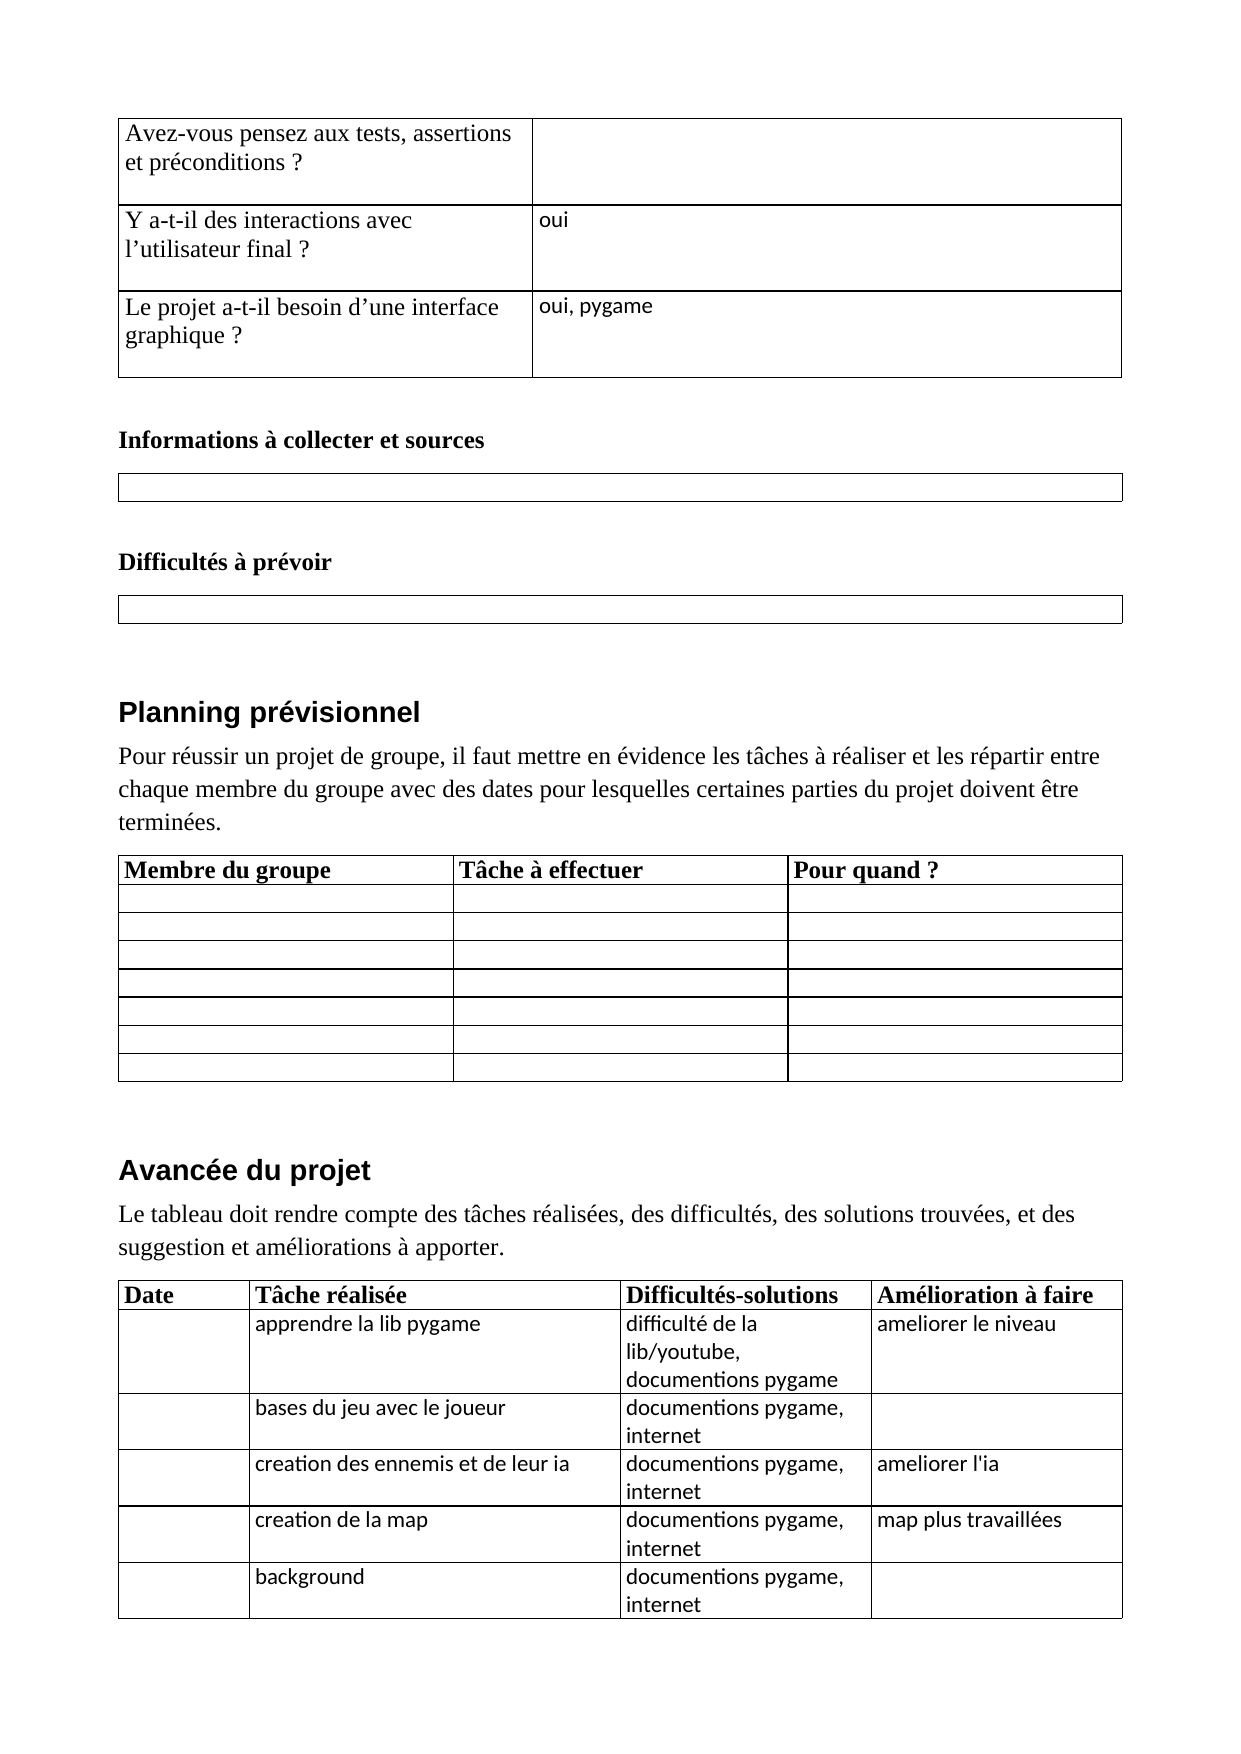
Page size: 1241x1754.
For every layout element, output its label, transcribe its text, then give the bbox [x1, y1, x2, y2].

table_cell [119, 1310, 249, 1393]
table_header [119, 474, 1122, 501]
table_cell [454, 885, 787, 912]
table_cell [789, 970, 1122, 996]
table_cell Le projet a-t-il besoin d’une interface graphique ? [119, 292, 532, 377]
table_cell [533, 119, 1121, 204]
table_cell Y a-t-il des interactions avec l’utilisateur final ? [119, 206, 532, 290]
table_cell [119, 913, 453, 940]
table_cell [789, 941, 1122, 968]
table_cell [119, 1026, 453, 1053]
table_cell creation de la map [250, 1507, 620, 1562]
table_cell creation des ennemis et de leur ia [250, 1450, 620, 1505]
table_cell oui, pygame [533, 292, 1121, 377]
table_cell [789, 913, 1122, 940]
table_cell bases du jeu avec le joueur [250, 1394, 620, 1449]
table_cell [119, 1563, 249, 1618]
table_cell [454, 913, 787, 940]
table_cell documentions pygame, internet [621, 1563, 871, 1618]
table_cell apprendre la lib pygame [250, 1310, 620, 1393]
table_cell [119, 1054, 453, 1081]
table_cell [454, 998, 787, 1025]
table_cell oui [533, 206, 1121, 290]
table_cell [454, 970, 787, 996]
table_cell [119, 941, 453, 968]
table_cell ameliorer l'ia [872, 1450, 1122, 1505]
text Pour réussir un projet de groupe, il faut mettre en évidence les tâches à réaliser et les répartir entre chaque membre du groupe avec des dates pour lesquelles certaines parties du projet doivent être terminées. [118, 741, 1122, 836]
table_cell [789, 1054, 1122, 1081]
table_cell documentions pygame, internet [621, 1450, 871, 1505]
table_header Amélioration à faire [872, 1281, 1122, 1309]
table_header [119, 596, 1122, 623]
table_cell background [250, 1563, 620, 1618]
table_cell [872, 1563, 1122, 1618]
table_cell [119, 885, 453, 912]
table_cell Avez-vous pensez aux tests, assertions et préconditions ? [119, 119, 532, 204]
table_cell [789, 885, 1122, 912]
text Difficultés à prévoir [118, 547, 1122, 576]
table_cell map plus travaillées [872, 1507, 1122, 1562]
table_cell [872, 1394, 1122, 1449]
text Le tableau doit rendre compte des tâches réalisées, des difficultés, des solutions trouvées, et des suggestion et améliorations à apporter. [118, 1199, 1122, 1261]
table_cell [119, 1394, 249, 1449]
text Informations à collecter et sources [118, 425, 1122, 454]
table_cell [119, 1507, 249, 1562]
table_header Tâche réalisée [250, 1281, 620, 1309]
table_cell [119, 1450, 249, 1505]
table_cell ameliorer le niveau [872, 1310, 1122, 1393]
table_cell [119, 970, 453, 996]
table_header Tâche à effectuer [454, 856, 787, 884]
table_cell [454, 1054, 787, 1081]
table_header Membre du groupe [119, 856, 453, 884]
table_cell [119, 998, 453, 1025]
text Avancée du projet [118, 1153, 1122, 1187]
table_cell [789, 998, 1122, 1025]
table_cell difficulté de la lib/youtube, documentions pygame [621, 1310, 871, 1393]
table_cell [454, 941, 787, 968]
table_header Difficultés-solutions [621, 1281, 871, 1309]
table_header Date [119, 1281, 249, 1309]
text Planning prévisionnel [118, 695, 1122, 729]
table_cell [454, 1026, 787, 1053]
table_cell documentions pygame, internet [621, 1507, 871, 1562]
table_cell documentions pygame, internet [621, 1394, 871, 1449]
table_header Pour quand ? [789, 856, 1122, 884]
table_cell [789, 1026, 1122, 1053]
